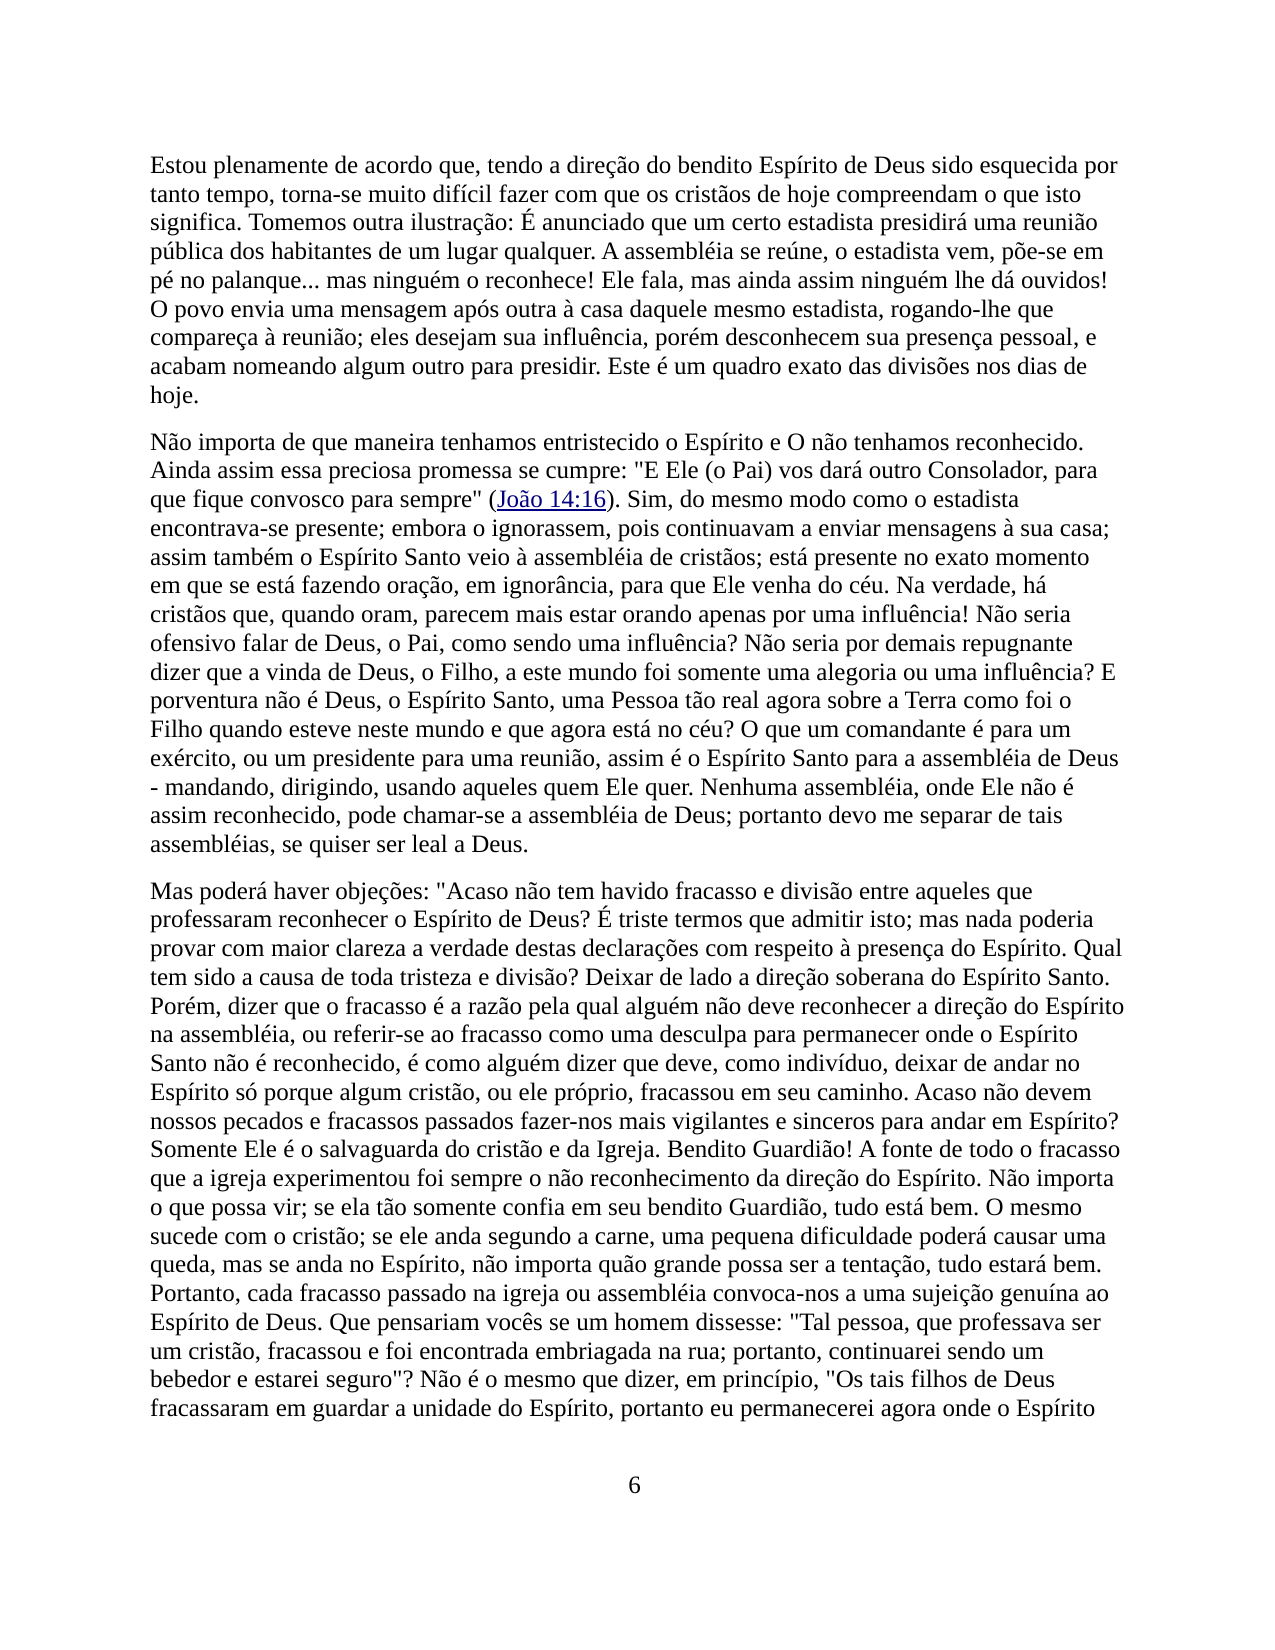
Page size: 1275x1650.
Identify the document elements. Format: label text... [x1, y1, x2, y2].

text Estou plenamente de acordo que, tendo a direção do bendito Espírito de Deus sido esquecida por tanto tempo, torna-se muito difícil fazer com que os cristãos de hoje compreendam o que isto significa. Tomemos outra ilustração: É anunciado que um certo estadista presidirá uma reunião pública dos habitantes de um lugar qualquer. A assembléia se reúne, o estadista vem, põe-se em pé no palanque... mas ninguém o reconhece! Ele fala, mas ainda assim ninguém lhe dá ouvidos! O povo envia uma mensagem após outra à casa daquele mesmo estadista, rogando-lhe que compareça à reunião; eles desejam sua influência, porém desconhecem sua presença pessoal, e acabam nomeando algum outro para presidir. Este é um quadro exato das divisões nos dias de hoje. [150, 150, 1125, 409]
text Mas poderá haver objeções: "Acaso não tem havido fracasso e divisão entre aqueles que professaram reconhecer o Espírito de Deus? É triste termos que admitir isto; mas nada poderia provar com maior clareza a verdade destas declarações com respeito à presença do Espírito. Qual tem sido a causa de toda tristeza e divisão? Deixar de lado a direção soberana do Espírito Santo. Porém, dizer que o fracasso é a razão pela qual alguém não deve reconhecer a direção do Espírito na assembléia, ou referir-se ao fracasso como uma desculpa para permanecer onde o Espírito Santo não é reconhecido, é como alguém dizer que deve, como indivíduo, deixar de andar no Espírito só porque algum cristão, ou ele próprio, fracassou em seu caminho. Acaso não devem nossos pecados e fracassos passados fazer-nos mais vigilantes e sinceros para andar em Espírito? Somente Ele é o salvaguarda do cristão e da Igreja. Bendito Guardião! A fonte de todo o fracasso que a igreja experimentou foi sempre o não reconhecimento da direção do Espírito. Não importa o que possa vir; se ela tão somente confia em seu bendito Guardião, tudo está bem. O mesmo sucede com o cristão; se ele anda segundo a carne, uma pequena dificuldade poderá causar uma queda, mas se anda no Espírito, não importa quão grande possa ser a tentação, tudo estará bem. Portanto, cada fracasso passado na igreja ou assembléia convoca-nos a uma sujeição genuína ao Espírito de Deus. Que pensariam vocês se um homem dissesse: "Tal pessoa, que professava ser um cristão, fracassou e foi encontrada embriagada na rua; portanto, continuarei sendo um bebedor e estarei seguro"? Não é o mesmo que dizer, em princípio, "Os tais filhos de Deus fracassaram em guardar a unidade do Espírito, portanto eu permanecerei agora onde o Espírito [150, 876, 1125, 1422]
text Não importa de que maneira tenhamos entristecido o Espírito e O não tenhamos reconhecido. Ainda assim essa preciosa promessa se cumpre: "E Ele (o Pai) vos dará outro Consolador, para que fique convosco para sempre" (João 14:16). Sim, do mesmo modo como o estadista encontrava-se presente; embora o ignorassem, pois continuavam a enviar mensagens à sua casa; assim também o Espírito Santo veio à assembléia de cristãos; está presente no exato momento em que se está fazendo oração, em ignorância, para que Ele venha do céu. Na verdade, há cristãos que, quando oram, parecem mais estar orando apenas por uma influência! Não seria ofensivo falar de Deus, o Pai, como sendo uma influência? Não seria por demais repugnante dizer que a vinda de Deus, o Filho, a este mundo foi somente uma alegoria ou uma influência? E porventura não é Deus, o Espírito Santo, uma Pessoa tão real agora sobre a Terra como foi o Filho quando esteve neste mundo e que agora está no céu? O que um comandante é para um exército, ou um presidente para uma reunião, assim é o Espírito Santo para a assembléia de Deus - mandando, dirigindo, usando aqueles quem Ele quer. Nenhuma assembléia, onde Ele não é assim reconhecido, pode chamar-se a assembléia de Deus; portanto devo me separar de tais assembléias, se quiser ser leal a Deus. [150, 427, 1125, 858]
